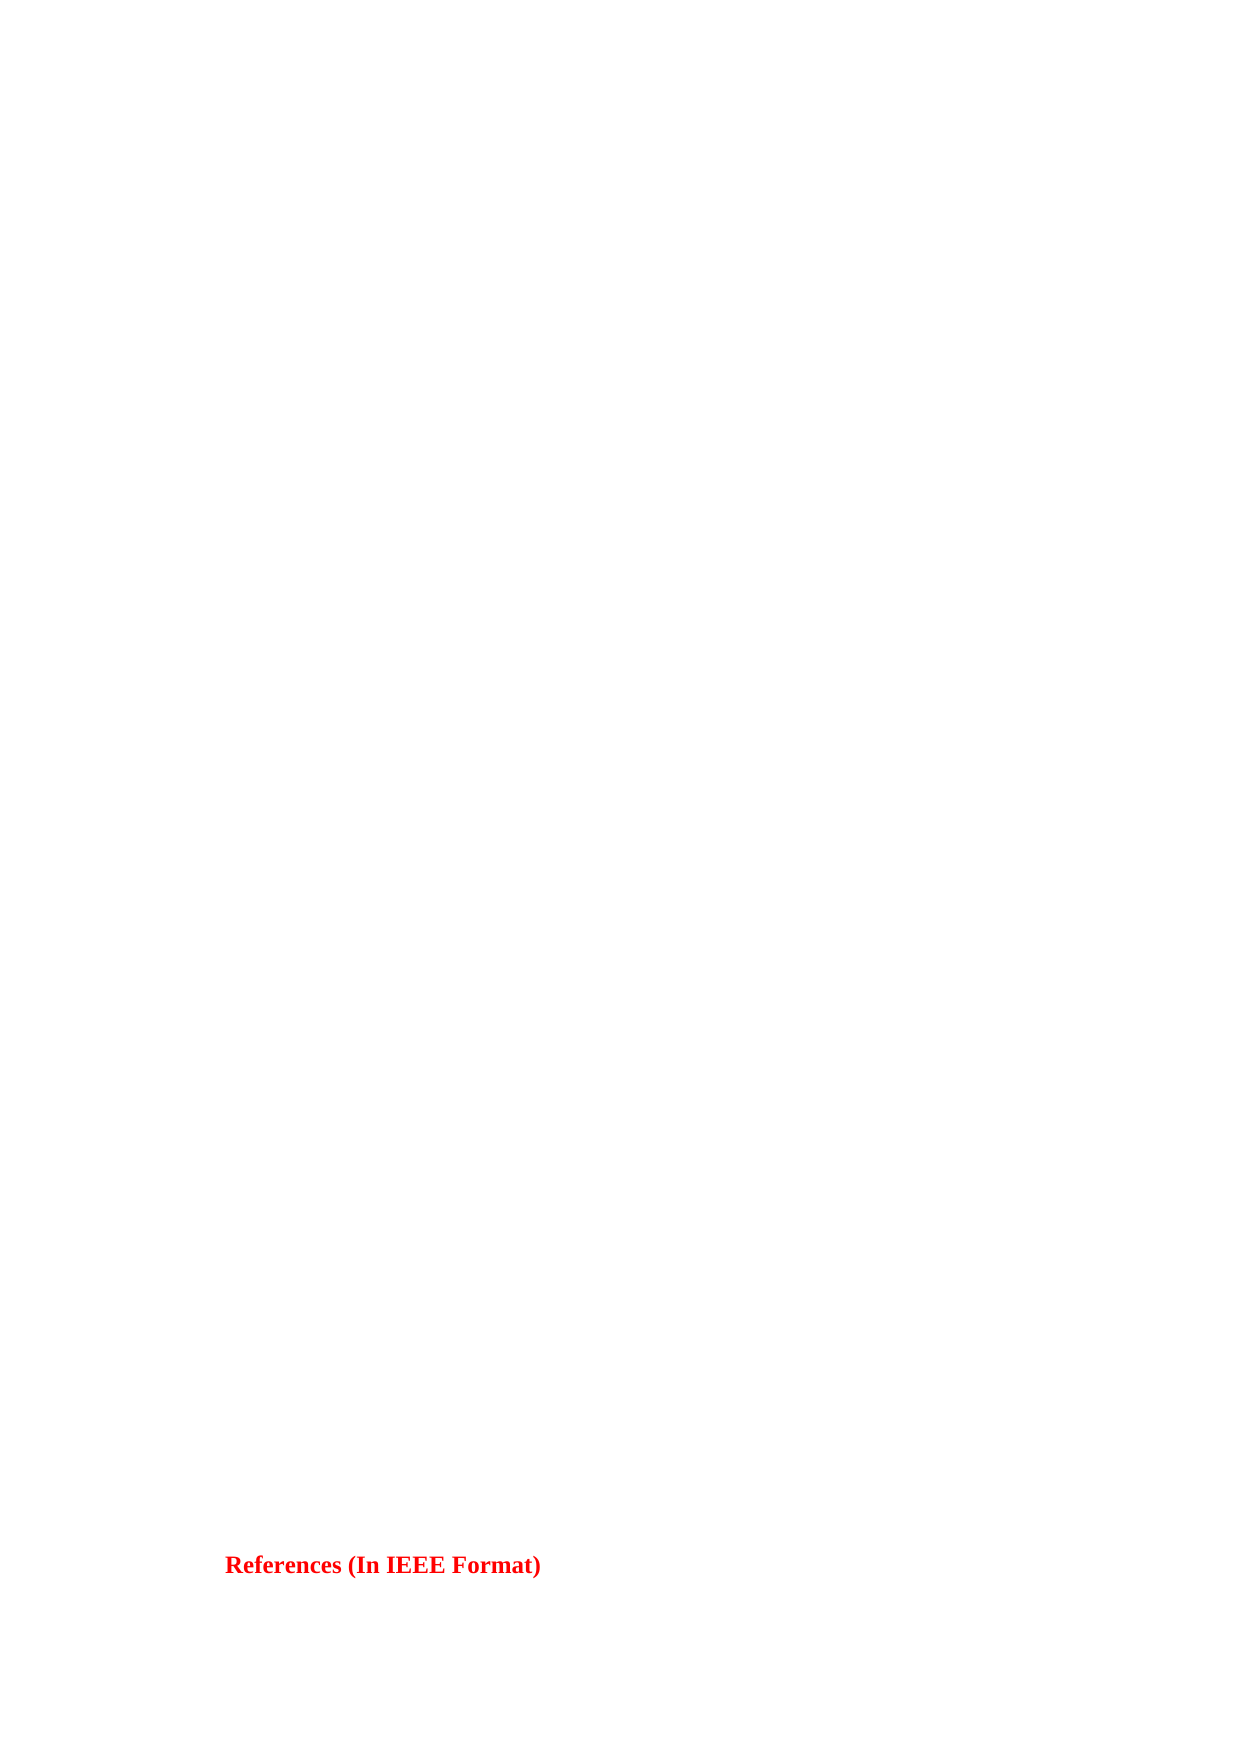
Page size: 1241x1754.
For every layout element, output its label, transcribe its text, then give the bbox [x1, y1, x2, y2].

text References (In IEEE Format) [225, 1550, 1090, 1579]
